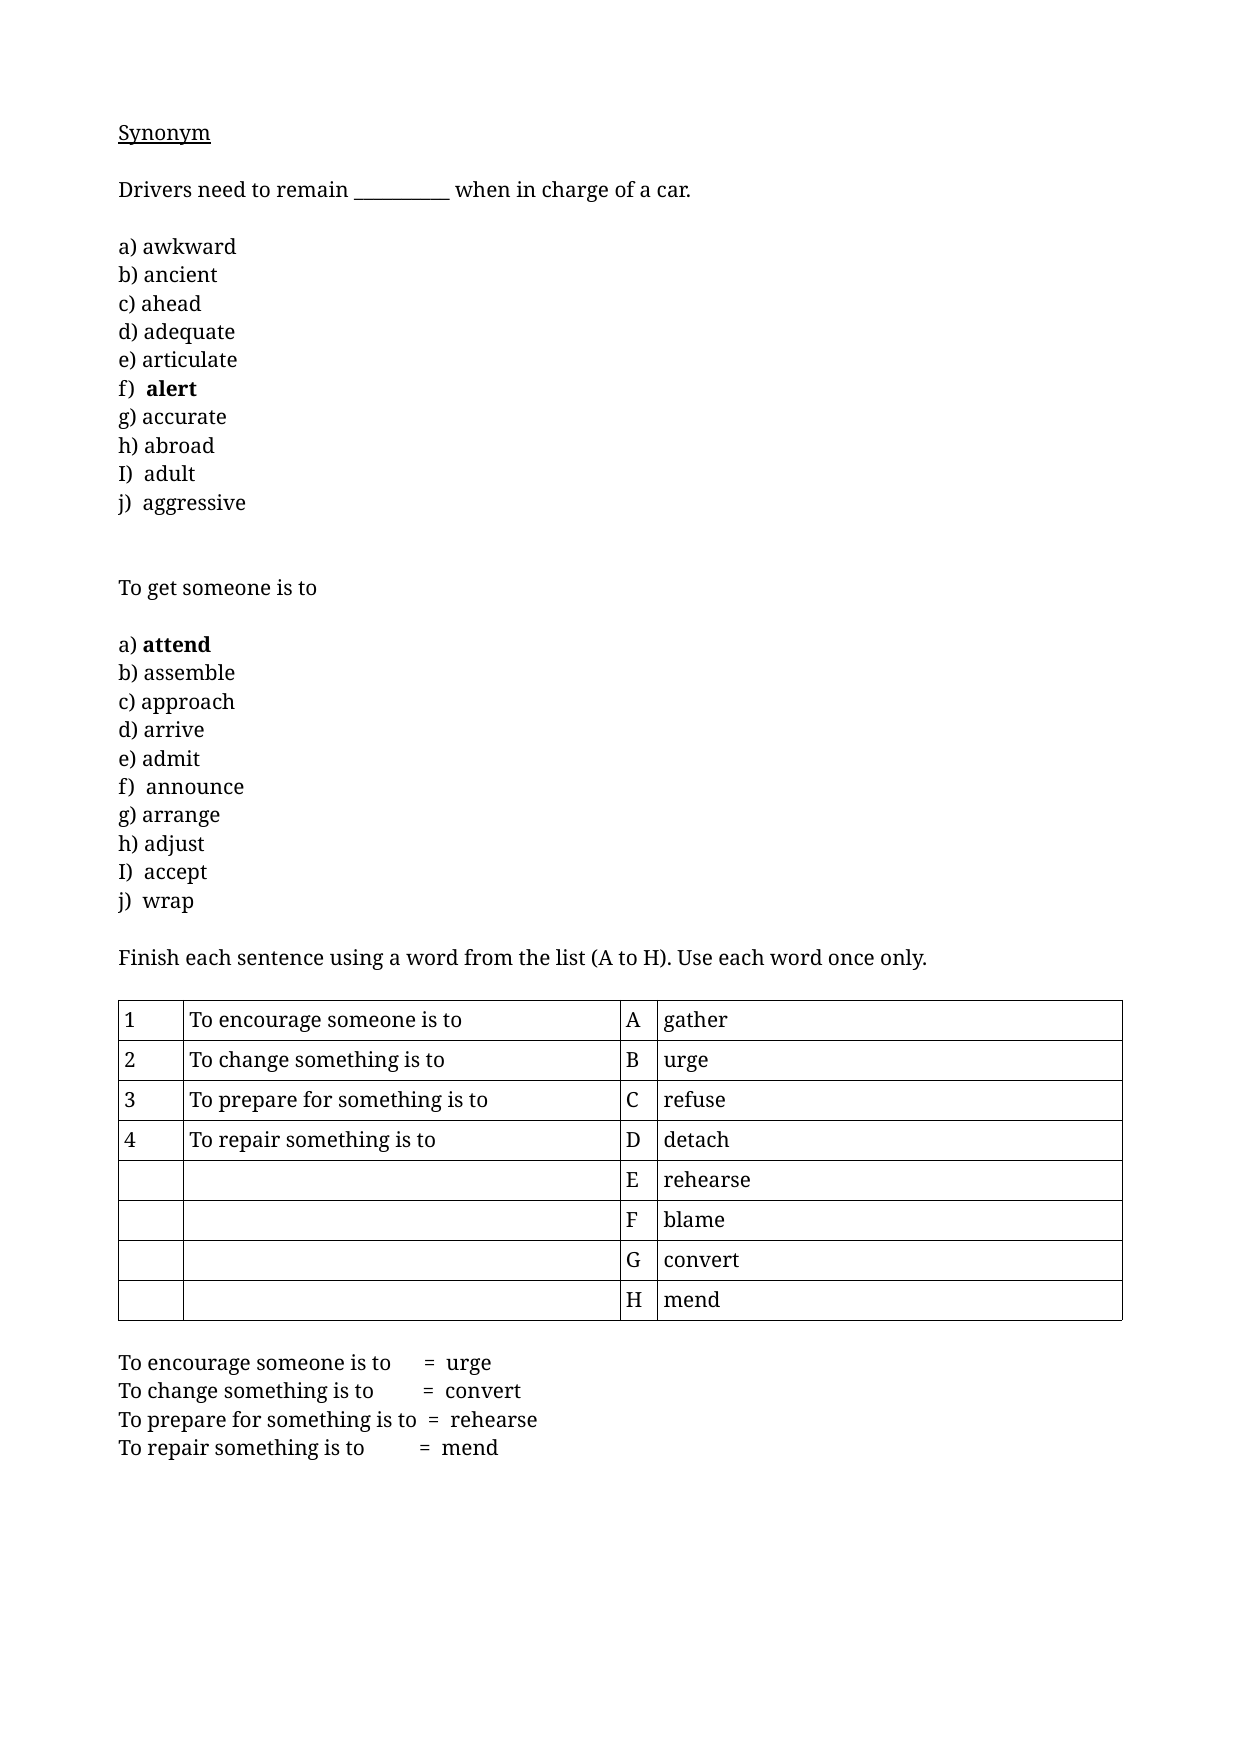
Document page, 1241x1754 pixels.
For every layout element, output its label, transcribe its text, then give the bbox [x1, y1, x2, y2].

table_header gather [658, 1001, 1122, 1040]
text c) approach [118, 687, 1122, 715]
table_cell [119, 1241, 183, 1280]
text e) admit [118, 744, 1122, 772]
table_cell [119, 1201, 183, 1240]
table_cell refuse [658, 1081, 1122, 1120]
table_cell To repair something is to [184, 1121, 620, 1160]
table_cell 4 [119, 1121, 183, 1160]
text I) adult [118, 459, 1122, 488]
table_cell H [621, 1281, 657, 1320]
text e) articulate [118, 346, 1122, 374]
text j) wrap [118, 886, 1122, 914]
table_cell mend [658, 1281, 1122, 1320]
table_cell E [621, 1161, 657, 1200]
text j) aggressive [118, 488, 1122, 516]
table_cell urge [658, 1041, 1122, 1080]
table_cell B [621, 1041, 657, 1080]
table_cell rehearse [658, 1161, 1122, 1200]
text To change something is to = convert [118, 1377, 1122, 1405]
table_cell 2 [119, 1041, 183, 1080]
table_cell C [621, 1081, 657, 1120]
text g) arrange [118, 801, 1122, 829]
text h) adjust [118, 829, 1122, 857]
table_cell detach [658, 1121, 1122, 1160]
text d) adequate [118, 317, 1122, 346]
text b) ancient [118, 260, 1122, 289]
table_cell G [621, 1241, 657, 1280]
table_cell F [621, 1201, 657, 1240]
text Drivers need to remain __________ when in charge of a car. [118, 175, 1122, 203]
table_cell [184, 1161, 620, 1200]
text a) attend [118, 630, 1122, 658]
text To repair something is to = mend [118, 1433, 1122, 1462]
table_cell [119, 1281, 183, 1320]
table_header A [621, 1001, 657, 1040]
text To get someone is to [118, 573, 1122, 602]
text To encourage someone is to = urge [118, 1348, 1122, 1377]
table_cell D [621, 1121, 657, 1160]
table_cell blame [658, 1201, 1122, 1240]
table_cell [119, 1161, 183, 1200]
table_cell [184, 1241, 620, 1280]
text To prepare for something is to = rehearse [118, 1405, 1122, 1433]
table_cell To prepare for something is to [184, 1081, 620, 1120]
text f) announce [118, 772, 1122, 801]
text a) awkward [118, 232, 1122, 260]
table_header 1 [119, 1001, 183, 1040]
text b) assemble [118, 658, 1122, 687]
table_cell 3 [119, 1081, 183, 1120]
text d) arrive [118, 715, 1122, 744]
table_cell convert [658, 1241, 1122, 1280]
table_header To encourage someone is to [184, 1001, 620, 1040]
table_cell To change something is to [184, 1041, 620, 1080]
table_cell [184, 1201, 620, 1240]
text Synonym [118, 118, 1122, 147]
text g) accurate [118, 402, 1122, 431]
text h) abroad [118, 431, 1122, 459]
text I) accept [118, 857, 1122, 886]
text c) ahead [118, 289, 1122, 317]
text Finish each sentence using a word from the list (A to H). Use each word once only. [118, 943, 1122, 971]
table_cell [184, 1281, 620, 1320]
text f) alert [118, 374, 1122, 402]
